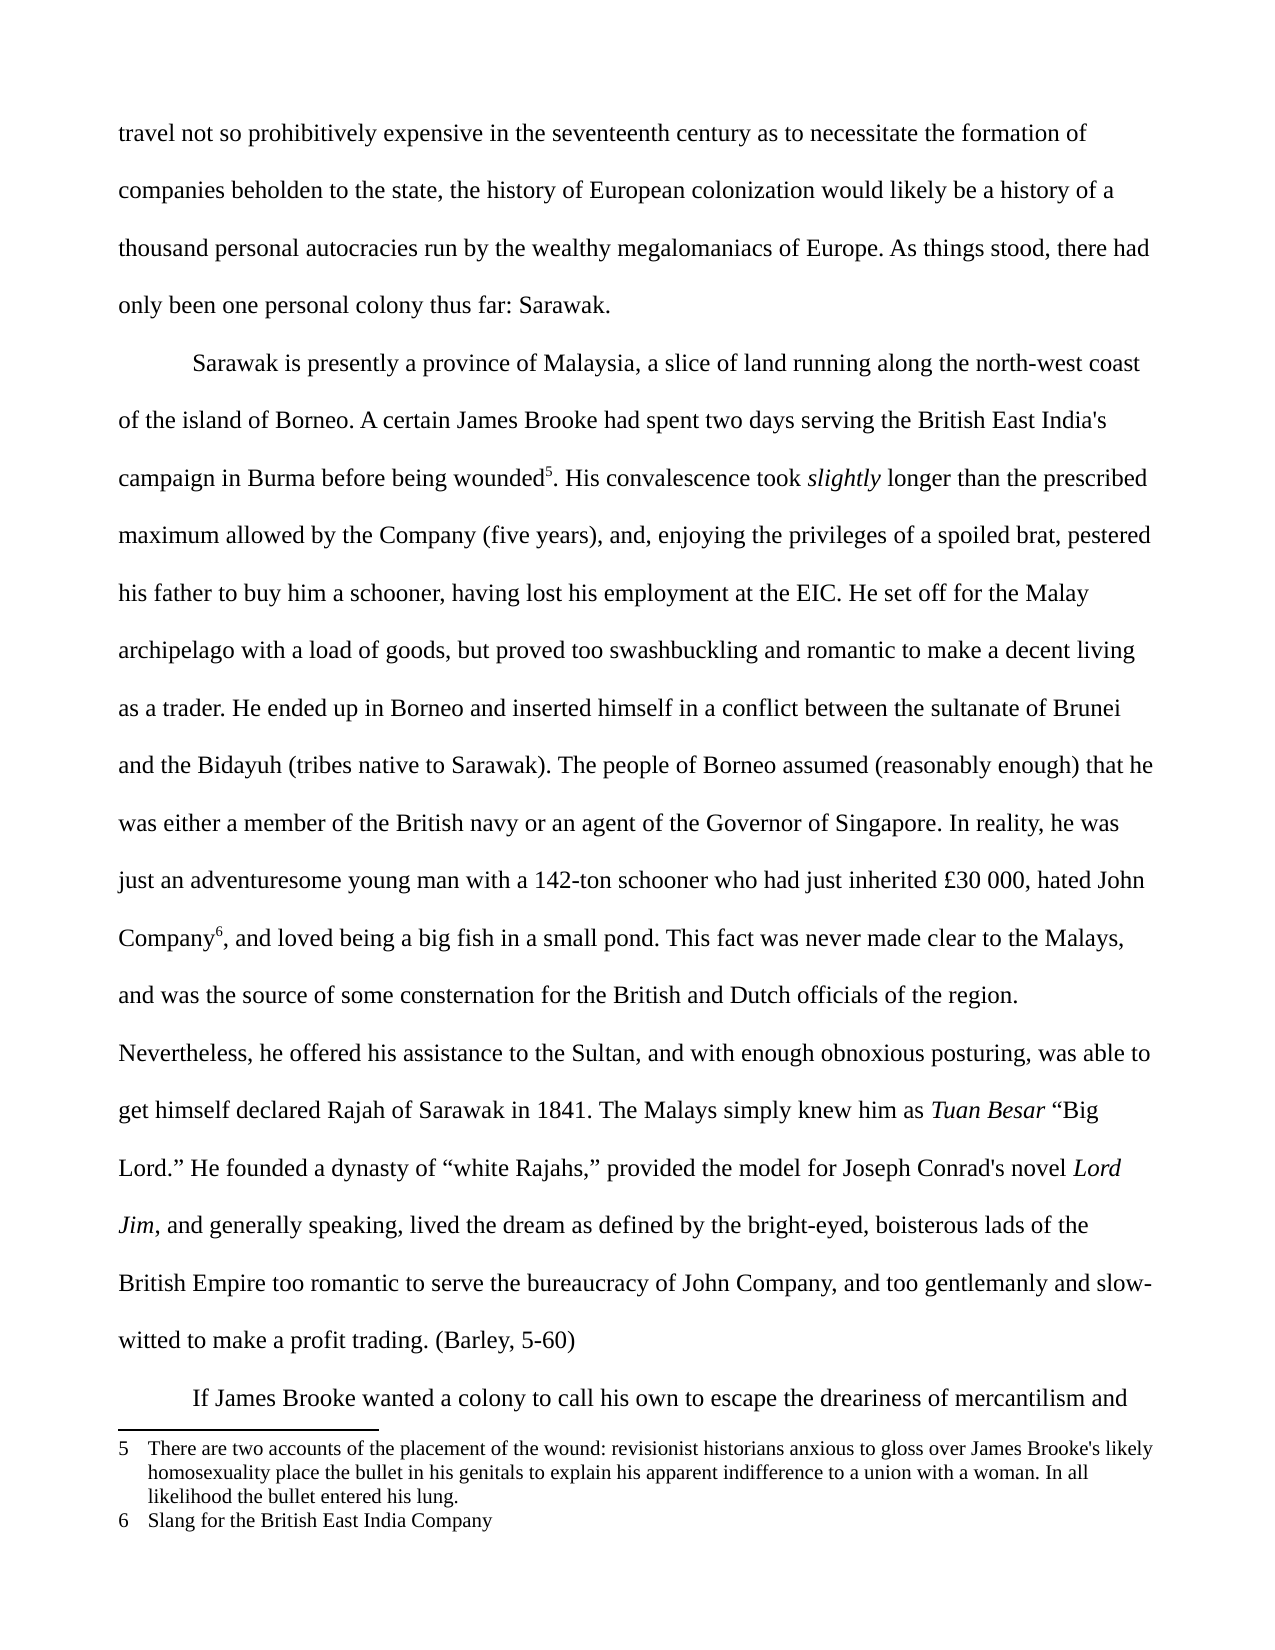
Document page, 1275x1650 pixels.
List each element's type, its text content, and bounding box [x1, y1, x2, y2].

text If James Brooke wanted a colony to call his own to escape the dreariness of mercantilism and [118, 1383, 1157, 1412]
text There are two accounts of the placement of the wound: revisionist historians anxious to gloss over James Brooke's likely homosexuality place the bullet in his genitals to explain his apparent indifference to a union with a woman. In all likelihood the bullet entered his lung. [118, 1436, 1157, 1508]
text travel not so prohibitively expensive in the seventeenth century as to necessitate the formation of companies beholden to the state, the history of European colonization would likely be a history of a thousand personal autocracies run by the wealthy megalomaniacs of Europe. As things stood, there had only been one personal colony thus far: Sarawak. [118, 118, 1157, 319]
text Sarawak is presently a province of Malaysia, a slice of land running along the north-west coast of the island of Borneo. A certain James Brooke had spent two days serving the British East India's campaign in Burma before being wounded. His convalescence took slightly longer than the prescribed maximum allowed by the Company (five years), and, enjoying the privileges of a spoiled brat, pestered his father to buy him a schooner, having lost his employment at the EIC. He set off for the Malay archipelago with a load of goods, but proved too swashbuckling and romantic to make a decent living as a trader. He ended up in Borneo and inserted himself in a conflict between the sultanate of Brunei and the Bidayuh (tribes native to Sarawak). The people of Borneo assumed (reasonably enough) that he was either a member of the British navy or an agent of the Governor of Singapore. In reality, he was just an adventuresome young man with a 142-ton schooner who had just inherited £30 000, hated John Company, and loved being a big fish in a small pond. This fact was never made clear to the Malays, and was the source of some consternation for the British and Dutch officials of the region. Nevertheless, he offered his assistance to the Sultan, and with enough obnoxious posturing, was able to get himself declared Rajah of Sarawak in 1841. The Malays simply knew him as Tuan Besar “Big Lord.” He founded a dynasty of “white Rajahs,” provided the model for Joseph Conrad's novel Lord Jim, and generally speaking, lived the dream as defined by the bright-eyed, boisterous lads of the British Empire too romantic to serve the bureaucracy of John Company, and too gentlemanly and slow-witted to make a profit trading. (Barley, 5-60) [118, 348, 1157, 1354]
text Slang for the British East India Company [118, 1508, 1157, 1532]
